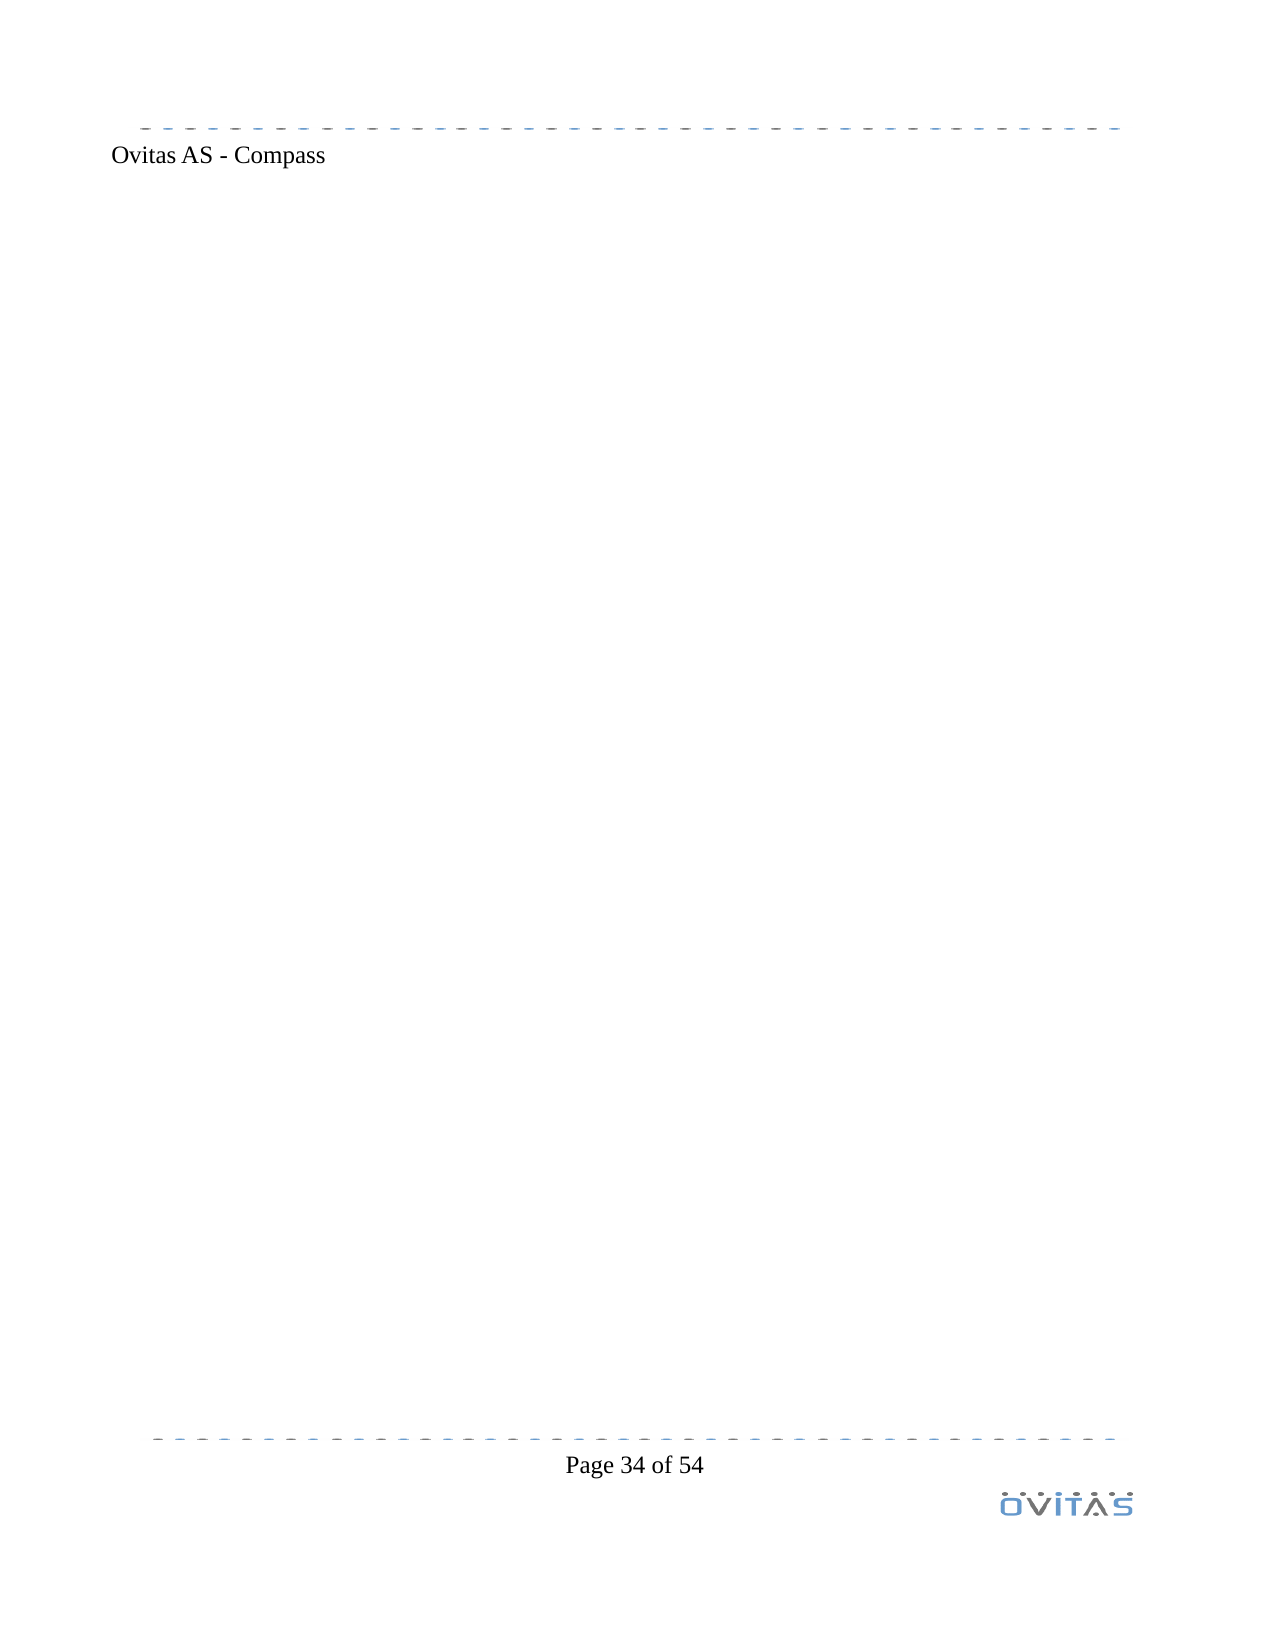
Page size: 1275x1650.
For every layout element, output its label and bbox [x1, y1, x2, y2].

picture [127, 127, 1134, 131]
